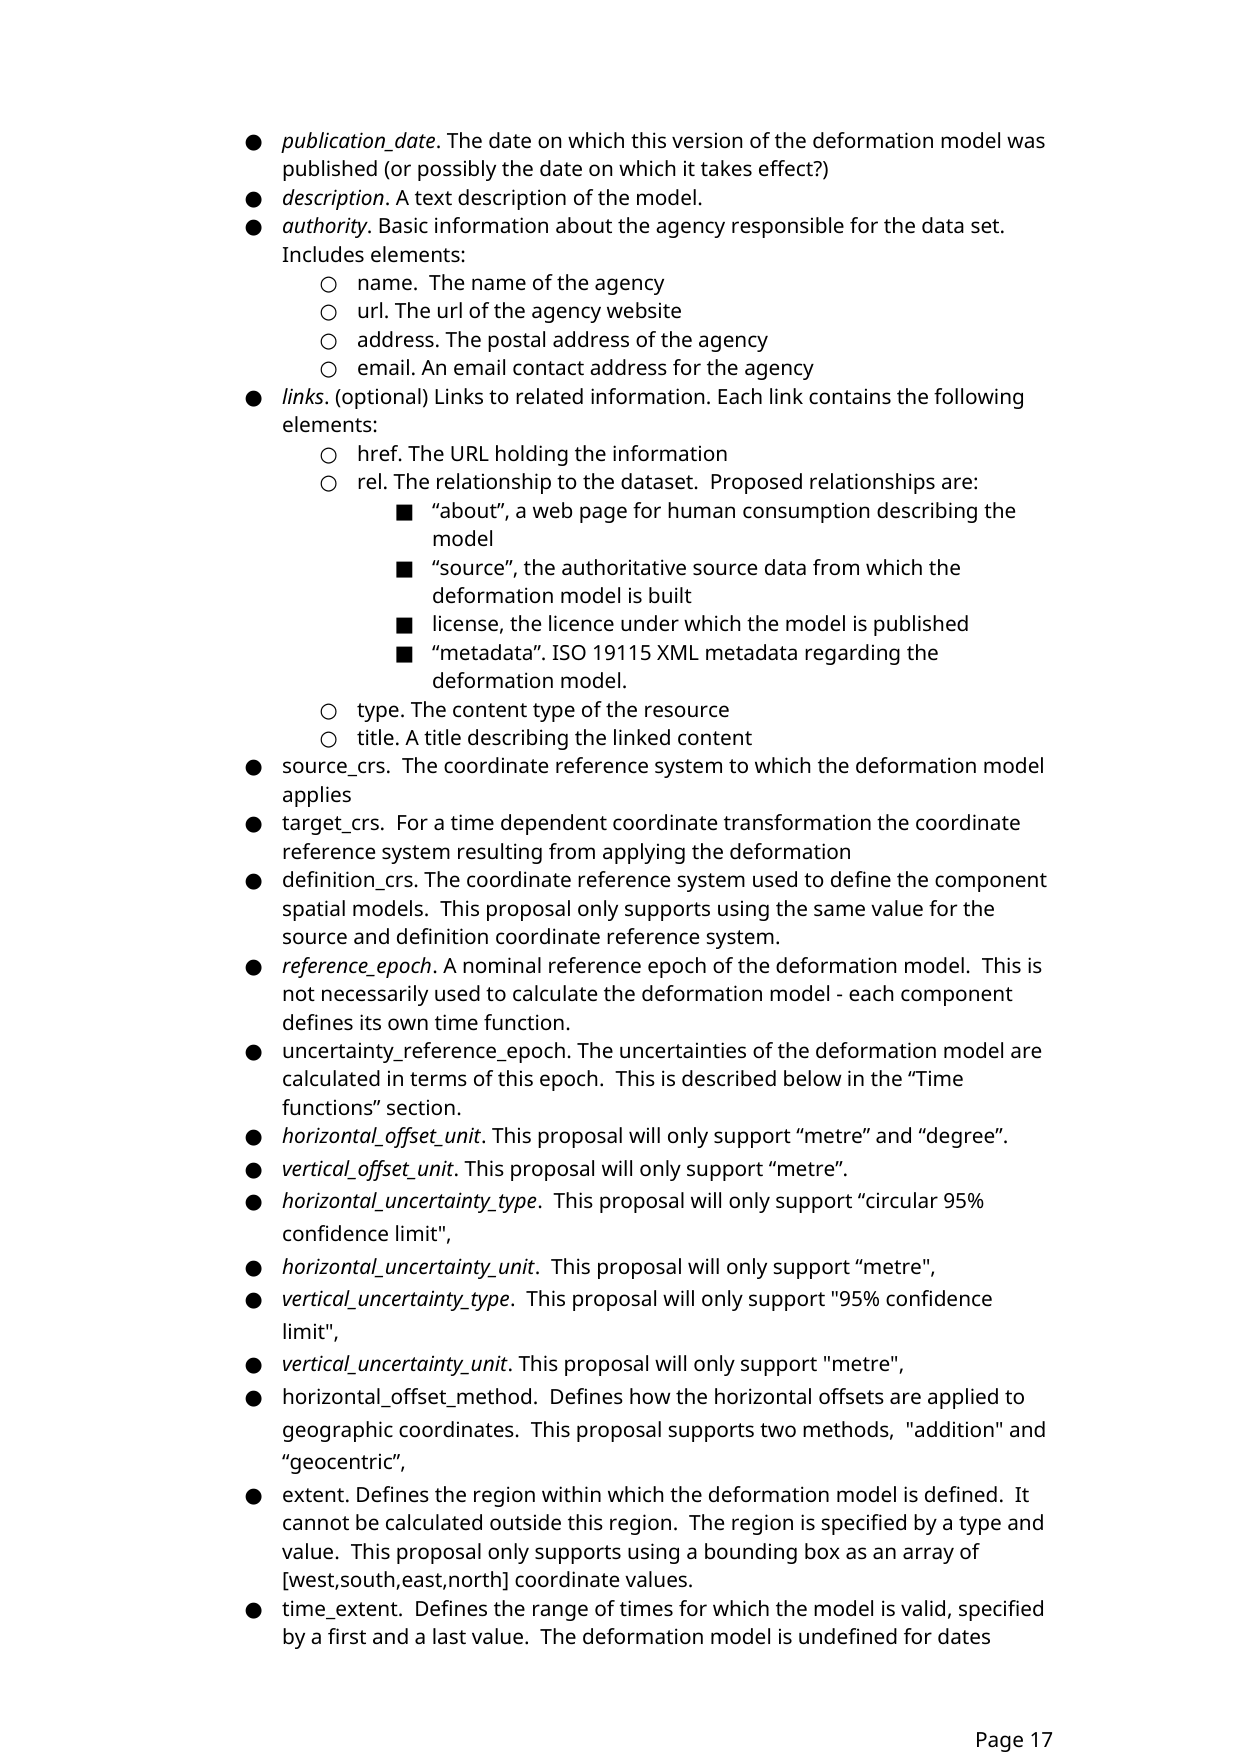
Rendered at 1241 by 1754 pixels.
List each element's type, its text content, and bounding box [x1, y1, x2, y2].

list extent. Defines the region within which the deformation model is defined. It cannot be calculated outside this region. The region is specified by a type and value. This proposal only supports using a bounding box as an array of [west,south,east,north] coordinate values. [244, 1480, 1053, 1594]
list url. The url of the agency website [319, 297, 1053, 325]
list horizontal_offset_method. Defines how the horizontal offsets are applied to geographic coordinates. This proposal supports two methods, "addition" and “geocentric”, [244, 1382, 1053, 1476]
list reference_epoch. A nominal reference epoch of the deformation model. This is not necessarily used to calculate the deformation model - each component defines its own time function. [244, 951, 1053, 1036]
list authority. Basic information about the agency responsible for the data set. Includes elements: [244, 211, 1053, 268]
list vertical_uncertainty_unit. This proposal will only support "metre", [244, 1349, 1053, 1378]
list “source”, the authoritative source data from which the deformation model is built [394, 553, 1053, 609]
list “about”, a web page for human consumption describing the model [394, 496, 1053, 553]
list type. The content type of the resource [319, 695, 1053, 723]
list description. A text description of the model. [244, 183, 1053, 211]
list license, the licence under which the model is published [394, 609, 1053, 638]
list horizontal_uncertainty_type. This proposal will only support “circular 95% confidence limit", [244, 1187, 1053, 1248]
list source_crs. The coordinate reference system to which the deformation model applies [244, 752, 1053, 808]
list links. (optional) Links to related information. Each link contains the following elements: [244, 382, 1053, 439]
list name. The name of the agency [319, 268, 1053, 297]
list time_extent. Defines the range of times for which the model is valid, specified by a first and a last value. The deformation model is undefined for dates [244, 1594, 1053, 1651]
list rel. The relationship to the dataset. Proposed relationships are: [319, 467, 1053, 496]
list email. An email contact address for the agency [319, 353, 1053, 382]
list title. A title describing the linked content [319, 723, 1053, 752]
list vertical_offset_unit. This proposal will only support “metre”. [244, 1154, 1053, 1182]
list uncertainty_reference_epoch. The uncertainties of the deformation model are calculated in terms of this epoch. This is described below in the “Time functions” section. [244, 1036, 1053, 1121]
list definition_crs. The coordinate reference system used to define the component spatial models. This proposal only supports using the same value for the source and definition coordinate reference system. [244, 865, 1053, 951]
list publication_date. The date on which this version of the deformation model was published (or possibly the date on which it takes effect?) [244, 126, 1053, 183]
list href. The URL holding the information [319, 439, 1053, 467]
list target_crs. For a time dependent coordinate transformation the coordinate reference system resulting from applying the deformation [244, 808, 1053, 865]
list horizontal_uncertainty_unit. This proposal will only support “metre", [244, 1252, 1053, 1280]
list horizontal_offset_unit. This proposal will only support “metre” and “degree”. [244, 1121, 1053, 1150]
list address. The postal address of the agency [319, 325, 1053, 353]
list “metadata”. ISO 19115 XML metadata regarding the deformation model. [394, 638, 1053, 695]
list vertical_uncertainty_type. This proposal will only support "95% confidence limit", [244, 1284, 1053, 1345]
